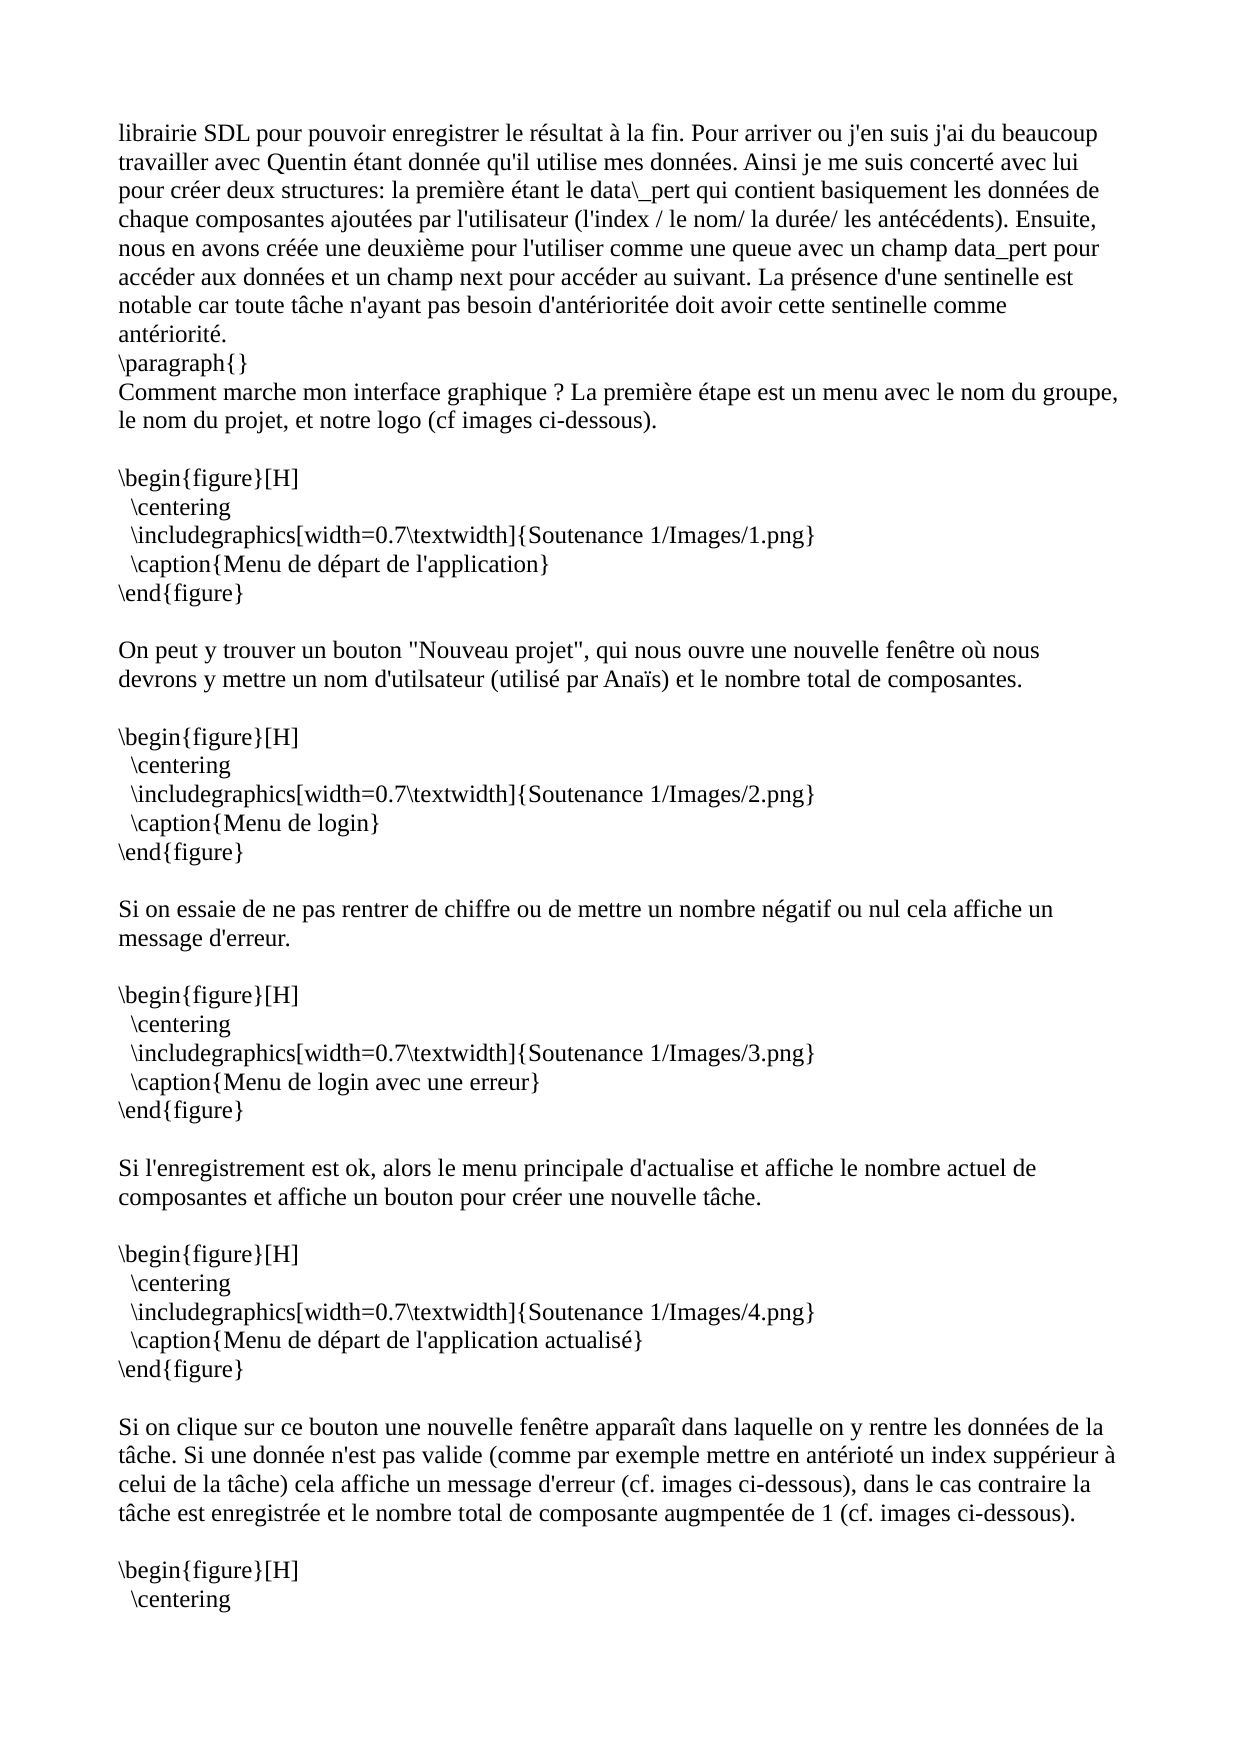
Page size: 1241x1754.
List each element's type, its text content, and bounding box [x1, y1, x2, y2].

text Si l'enregistrement est ok, alors le menu principale d'actualise et affiche le nombre actuel de composantes et affiche un bouton pour créer une nouvelle tâche. [118, 1153, 1122, 1211]
text \begin{figure}[H] [118, 1556, 1122, 1584]
text \begin{figure}[H] [118, 1239, 1122, 1268]
text \caption{Menu de login} [118, 808, 1122, 837]
text On peut y trouver un bouton "Nouveau projet", qui nous ouvre une nouvelle fenêtre où nous devrons y mettre un nom d'utilsateur (utilisé par Anaïs) et le nombre total de composantes. [118, 636, 1122, 693]
text \centering [118, 751, 1122, 779]
text \caption{Menu de départ de l'application} [118, 549, 1122, 578]
text \begin{figure}[H] [118, 722, 1122, 751]
text \paragraph{} [118, 348, 1122, 377]
text \centering [118, 1584, 1122, 1613]
text librairie SDL pour pouvoir enregistrer le résultat à la fin. Pour arriver ou j'en suis j'ai du beaucoup travailler avec Quentin étant donnée qu'il utilise mes données. Ainsi je me suis concerté avec lui pour créer deux structures: la première étant le data\_pert qui contient basiquement les données de chaque composantes ajoutées par l'utilisateur (l'index / le nom/ la durée/ les antécédents). Ensuite, nous en avons créée une deuxième pour l'utiliser comme une queue avec un champ data_pert pour accéder aux données et un champ next pour accéder au suivant. La présence d'une sentinelle est notable car toute tâche n'ayant pas besoin d'antérioritée doit avoir cette sentinelle comme antériorité. [118, 118, 1122, 348]
text \centering [118, 1009, 1122, 1038]
text Si on essaie de ne pas rentrer de chiffre ou de mettre un nombre négatif ou nul cela affiche un message d'erreur. [118, 894, 1122, 952]
text \end{figure} [118, 1354, 1122, 1383]
text \includegraphics[width=0.7\textwidth]{Soutenance 1/Images/2.png} [118, 779, 1122, 808]
text \end{figure} [118, 837, 1122, 866]
text \caption{Menu de départ de l'application actualisé} [118, 1326, 1122, 1354]
text \begin{figure}[H] [118, 981, 1122, 1009]
text \caption{Menu de login avec une erreur} [118, 1067, 1122, 1096]
text \end{figure} [118, 578, 1122, 607]
text \includegraphics[width=0.7\textwidth]{Soutenance 1/Images/1.png} [118, 521, 1122, 549]
text \end{figure} [118, 1096, 1122, 1124]
text \includegraphics[width=0.7\textwidth]{Soutenance 1/Images/3.png} [118, 1038, 1122, 1067]
text \includegraphics[width=0.7\textwidth]{Soutenance 1/Images/4.png} [118, 1297, 1122, 1326]
text Si on clique sur ce bouton une nouvelle fenêtre apparaît dans laquelle on y rentre les données de la tâche. Si une donnée n'est pas valide (comme par exemple mettre en antérioté un index suppérieur à celui de la tâche) cela affiche un message d'erreur (cf. images ci-dessous), dans le cas contraire la tâche est enregistrée et le nombre total de composante augmpentée de 1 (cf. images ci-dessous). [118, 1412, 1122, 1527]
text Comment marche mon interface graphique ? La première étape est un menu avec le nom du groupe, le nom du projet, et notre logo (cf images ci-dessous). [118, 377, 1122, 434]
text \centering [118, 1268, 1122, 1297]
text \begin{figure}[H] [118, 463, 1122, 492]
text \centering [118, 492, 1122, 521]
